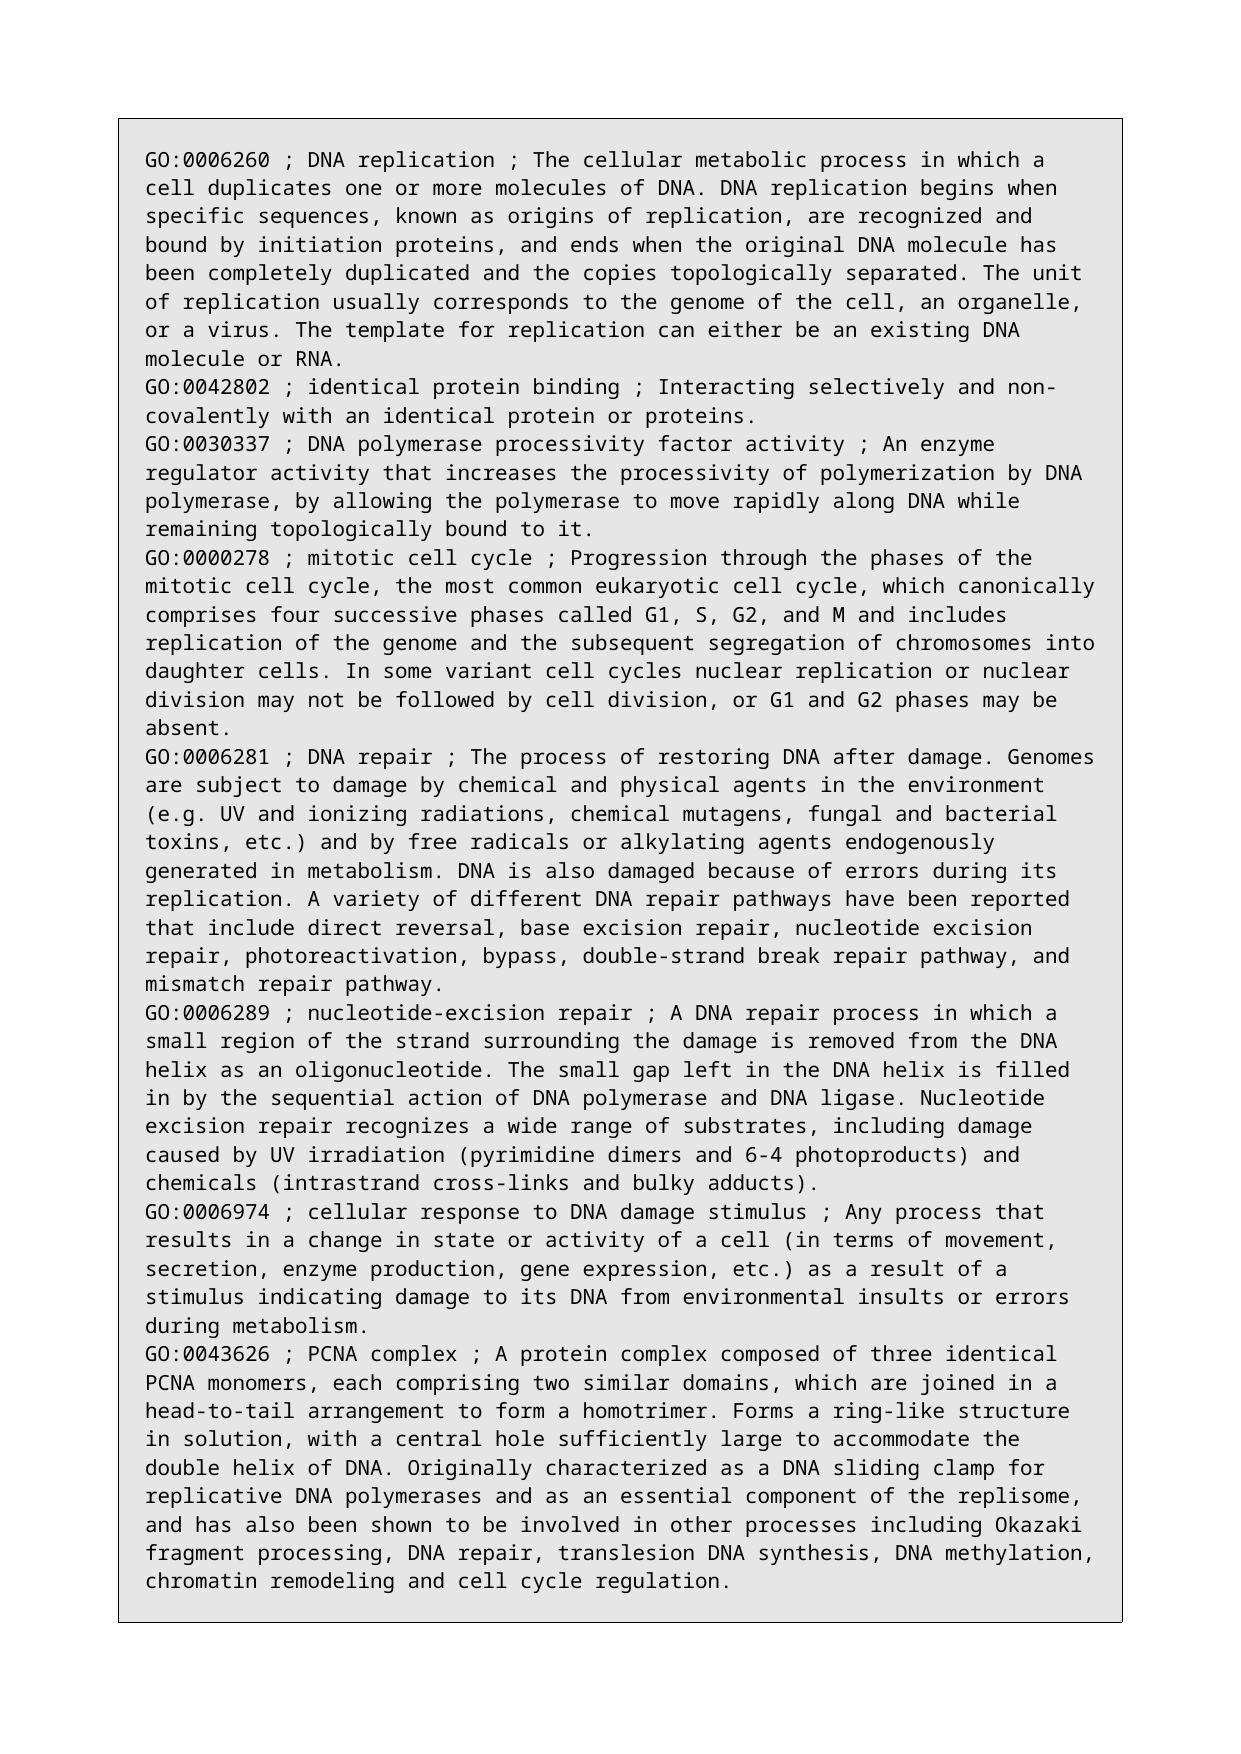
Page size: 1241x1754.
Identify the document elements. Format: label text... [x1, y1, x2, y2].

text GO:0006974 ; cellular response to DNA damage stimulus ; Any process that results in a change in state or activity of a cell (in terms of movement, secretion, enzyme production, gene expression, etc.) as a result of a stimulus indicating damage to its DNA from environmental insults or errors during metabolism. [119, 1170, 1122, 1312]
text GO:0030337 ; DNA polymerase processivity factor activity ; An enzyme regulator activity that increases the processivity of polymerization by DNA polymerase, by allowing the polymerase to move rapidly along DNA while remaining topologically bound to it. [119, 402, 1122, 516]
text GO:0000278 ; mitotic cell cycle ; Progression through the phases of the mitotic cell cycle, the most common eukaryotic cell cycle, which canonically comprises four successive phases called G1, S, G2, and M and includes replication of the genome and the subsequent segregation of chromosomes into daughter cells. In some variant cell cycles nuclear replication or nuclear division may not be followed by cell division, or G1 and G2 phases may be absent. [119, 516, 1122, 715]
text GO:0006289 ; nucleotide-excision repair ; A DNA repair process in which a small region of the strand surrounding the damage is removed from the DNA helix as an oligonucleotide. The small gap left in the DNA helix is filled in by the sequential action of DNA polymerase and DNA ligase. Nucleotide excision repair recognizes a wide range of substrates, including damage caused by UV irradiation (pyrimidine dimers and 6-4 photoproducts) and chemicals (intrastrand cross-links and bulky adducts). [119, 971, 1122, 1170]
text GO:0042802 ; identical protein binding ; Interacting selectively and non-covalently with an identical protein or proteins. [119, 346, 1122, 402]
text GO:0006281 ; DNA repair ; The process of restoring DNA after damage. Genomes are subject to damage by chemical and physical agents in the environment (e.g. UV and ionizing radiations, chemical mutagens, fungal and bacterial toxins, etc.) and by free radicals or alkylating agents endogenously generated in metabolism. DNA is also damaged because of errors during its replication. A variety of different DNA repair pathways have been reported that include direct reversal, base excision repair, nucleotide excision repair, photoreactivation, bypass, double-strand break repair pathway, and mismatch repair pathway. [119, 715, 1122, 971]
text GO:0043626 ; PCNA complex ; A protein complex composed of three identical PCNA monomers, each comprising two similar domains, which are joined in a head-to-tail arrangement to form a homotrimer. Forms a ring-like structure in solution, with a central hole sufficiently large to accommodate the double helix of DNA. Originally characterized as a DNA sliding clamp for replicative DNA polymerases and as an essential component of the replisome, and has also been shown to be involved in other processes including Okazaki fragment processing, DNA repair, translesion DNA synthesis, DNA methylation, chromatin remodeling and cell cycle regulation. [119, 1312, 1122, 1622]
text GO:0006260 ; DNA replication ; The cellular metabolic process in which a cell duplicates one or more molecules of DNA. DNA replication begins when specific sequences, known as origins of replication, are recognized and bound by initiation proteins, and ends when the original DNA molecule has been completely duplicated and the copies topologically separated. The unit of replication usually corresponds to the genome of the cell, an organelle, or a virus. The template for replication can either be an existing DNA molecule or RNA. [119, 119, 1122, 346]
